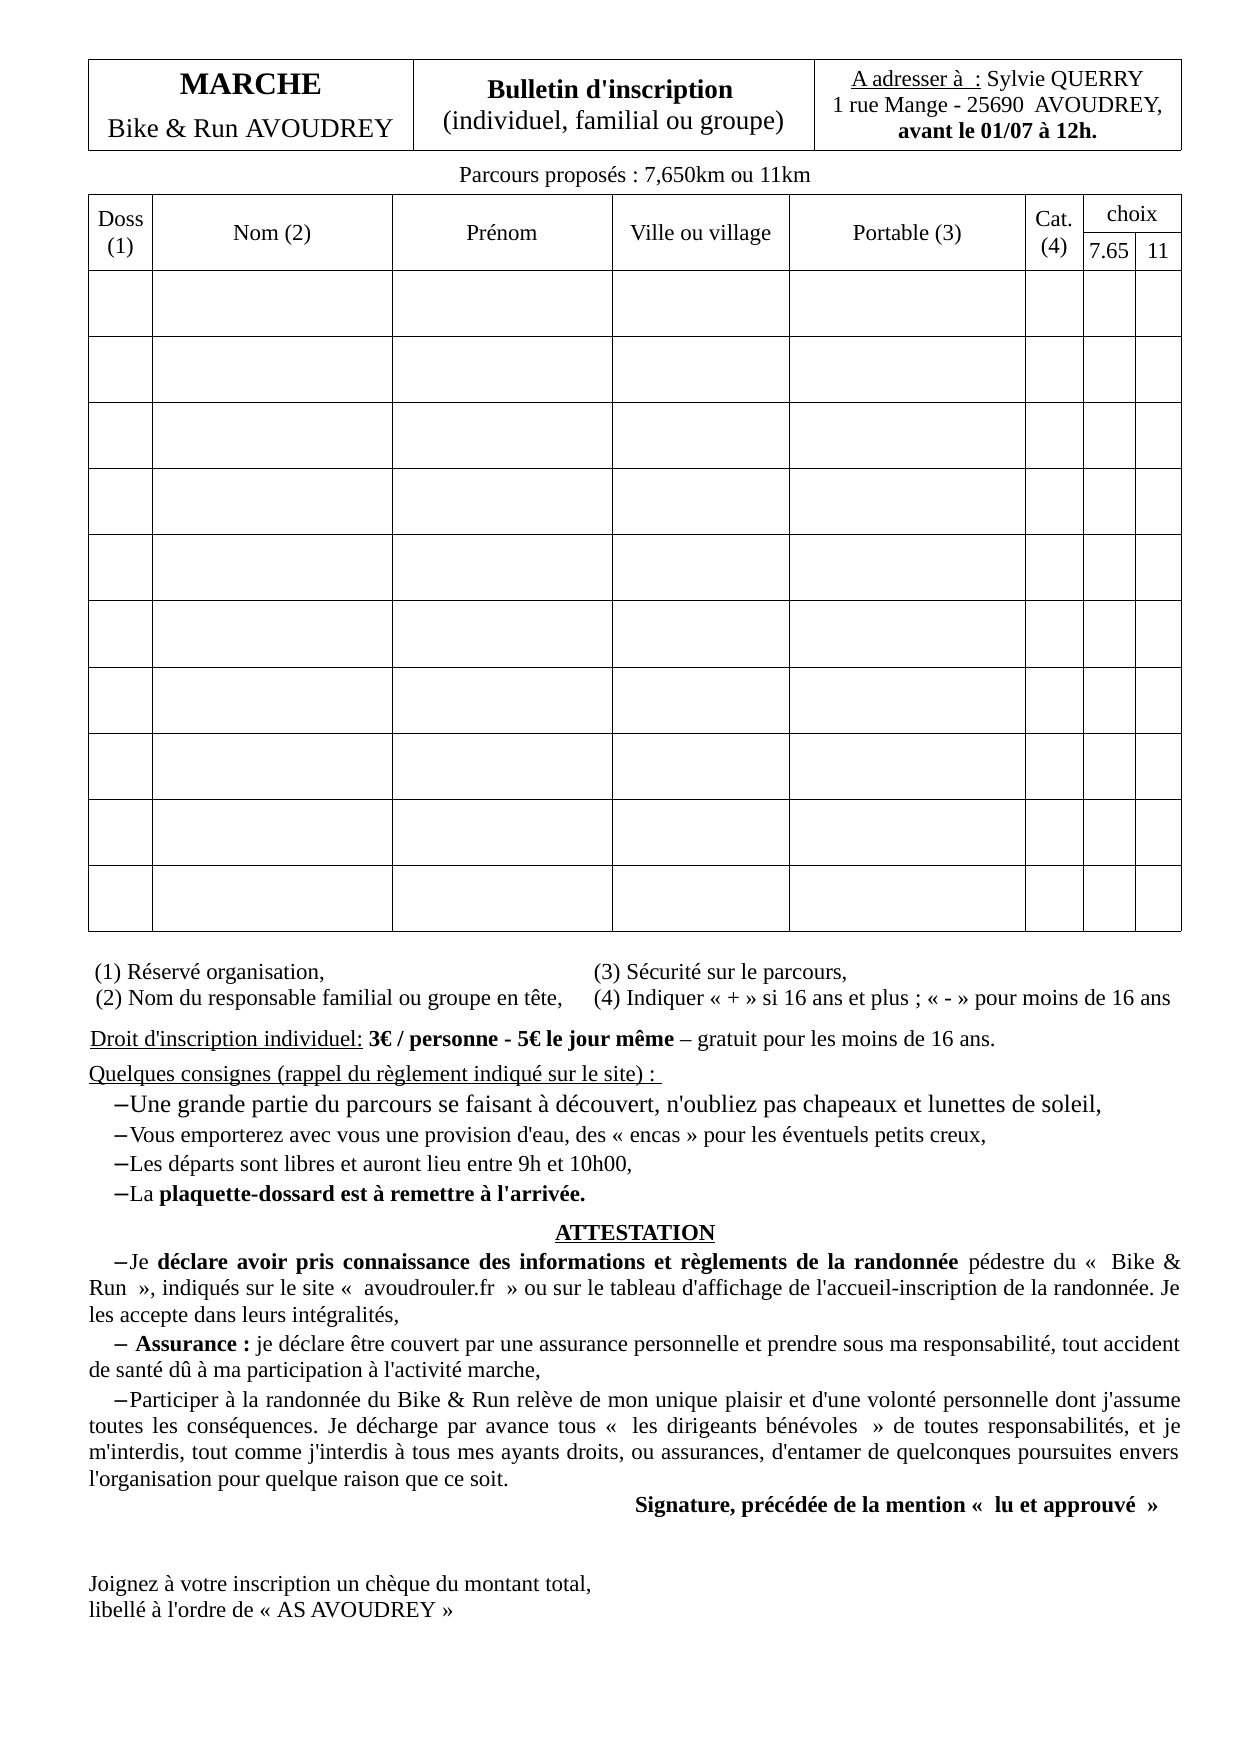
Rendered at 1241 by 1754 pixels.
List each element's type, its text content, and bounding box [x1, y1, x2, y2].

table_cell [1026, 866, 1083, 931]
table_cell [1026, 403, 1083, 468]
table_cell [1084, 800, 1135, 865]
table_cell [790, 271, 1025, 336]
text Joignez à votre inscription un chèque du montant total, libellé à l'ordre de « AS AVOUDREY » [88, 1570, 601, 1623]
table_cell [1136, 469, 1181, 534]
table_cell [153, 668, 392, 733]
table_cell [1136, 601, 1181, 667]
table_cell [89, 668, 152, 733]
list Vous emporterez avec vous une provision d'eau, des « encas » pour les éventuels petits creux, [88, 1121, 1181, 1148]
table_cell [153, 866, 392, 931]
table_cell [1084, 734, 1135, 799]
text ATTESTATION [88, 1219, 1181, 1245]
table_cell [393, 469, 612, 534]
table_cell [1026, 734, 1083, 799]
table_cell [1136, 866, 1181, 931]
table_cell [1026, 271, 1083, 336]
table_cell [89, 866, 152, 931]
table_cell [393, 601, 612, 667]
table_cell [153, 337, 392, 402]
table_cell [613, 668, 789, 733]
table_cell [1084, 469, 1135, 534]
table_cell [1136, 734, 1181, 799]
table_cell [1136, 271, 1181, 336]
list Participer à la randonnée du Bike & Run relève de mon unique plaisir et d'une volonté personnelle dont j'assume toutes les conséquences. Je décharge par avance tous « les dirigeants bénévoles » de toutes responsabilités, et je m'interdis, tout comme j'interdis à tous mes ayants droits, ou assurances, d'entamer de quelconques poursuites envers l'organisation pour quelque raison que ce soit. [88, 1386, 1181, 1491]
table_cell [89, 535, 152, 600]
table_cell [1136, 668, 1181, 733]
table_cell [89, 734, 152, 799]
table_cell [89, 601, 152, 667]
table_cell [790, 403, 1025, 468]
table_cell [790, 734, 1025, 799]
table_header Doss (1) [89, 195, 152, 270]
table_cell [613, 337, 789, 402]
table_cell [89, 403, 152, 468]
table_cell [790, 469, 1025, 534]
table_cell [393, 271, 612, 336]
table_cell [1084, 866, 1135, 931]
list Les départs sont libres et auront lieu entre 9h et 10h00, [88, 1151, 1181, 1177]
table_cell [1026, 337, 1083, 402]
table_header Ville ou village [613, 195, 789, 270]
table_cell [393, 535, 612, 600]
table_cell [89, 271, 152, 336]
table_cell [1136, 535, 1181, 600]
table_header Prénom [393, 195, 612, 270]
table_header (1) Réservé organisation, (2) Nom du responsable familial ou groupe en tête, [89, 952, 591, 1016]
table_cell [1084, 271, 1135, 336]
table_cell [1084, 403, 1135, 468]
table_cell [613, 403, 789, 468]
table_cell [89, 337, 152, 402]
table_header Nom (2) [153, 195, 392, 270]
table_cell [393, 337, 612, 402]
table_header Portable (3) [790, 195, 1025, 270]
table_cell 7,65 [1084, 233, 1135, 270]
table_cell 11 [1136, 233, 1181, 270]
text Signature, précédée de la mention « lu et approuvé » [635, 1491, 1181, 1517]
table_cell [153, 403, 392, 468]
list La plaquette-dossard est à remettre à l'arrivée. [88, 1180, 1181, 1207]
table_cell [393, 403, 612, 468]
list Je déclare avoir pris connaissance des informations et règlements de la randonnée pédestre du « Bike & Run », indiqués sur le site « avoudrouler.fr » ou sur le tableau d'affichage de l'accueil-inscription de la randonnée. Je les accepte dans leurs intégralités, [88, 1248, 1181, 1327]
table_cell [1084, 668, 1135, 733]
table_cell [153, 601, 392, 667]
table_cell [1084, 535, 1135, 600]
table_cell [393, 800, 612, 865]
table_cell [1026, 601, 1083, 667]
table_cell [1026, 668, 1083, 733]
table_cell [613, 800, 789, 865]
table_cell [1026, 535, 1083, 600]
table_cell [1084, 337, 1135, 402]
table_cell [393, 734, 612, 799]
table_cell [613, 535, 789, 600]
table_cell [1026, 800, 1083, 865]
table_cell [153, 800, 392, 865]
list Assurance : je déclare être couvert par une assurance personnelle et prendre sous ma responsabilité, tout accident de santé dû à ma participation à l'activité marche, [88, 1330, 1181, 1383]
table_cell [153, 469, 392, 534]
table_cell [393, 668, 612, 733]
table_cell [790, 668, 1025, 733]
table_header A adresser à : Sylvie QUERRY 1 rue Mange - 25690 AVOUDREY, avant le 01/07 à 12h. [815, 60, 1181, 150]
table_header Bulletin d'inscription (individuel, familial ou groupe) [414, 60, 814, 150]
table_cell [393, 866, 612, 931]
table_cell [613, 866, 789, 931]
table_header (3) Sécurité sur le parcours, (4) Indiquer « + » si 16 ans et plus ; « - » pour moins de 16 ans [591, 952, 1181, 1016]
table_cell [153, 734, 392, 799]
table_cell [1026, 469, 1083, 534]
table_cell [1084, 601, 1135, 667]
list Une grande partie du parcours se faisant à découvert, n'oubliez pas chapeaux et lunettes de soleil, [88, 1089, 1181, 1118]
table_cell [613, 601, 789, 667]
table_cell [89, 800, 152, 865]
table_header choix [1084, 195, 1181, 232]
table_cell [790, 866, 1025, 931]
list Droit d'inscription individuel: 3€ / personne - 5€ le jour même – gratuit pour les moins de 16 ans. [90, 1025, 1181, 1051]
table_cell [1136, 403, 1181, 468]
table_cell [89, 469, 152, 534]
table_cell [1136, 800, 1181, 865]
table_cell [153, 271, 392, 336]
table_header MARCHE Bike & Run AVOUDREY [89, 60, 413, 150]
table_cell [613, 734, 789, 799]
table_cell [790, 800, 1025, 865]
table_cell [790, 337, 1025, 402]
table_cell [790, 535, 1025, 600]
table_cell [1136, 337, 1181, 402]
table_cell [613, 271, 789, 336]
text Quelques consignes (rappel du règlement indiqué sur le site) : [88, 1060, 1181, 1087]
table_header Cat. (4) [1026, 195, 1083, 270]
text Parcours proposés : 7,650km ou 11km [88, 162, 1181, 188]
table_cell [613, 469, 789, 534]
table_cell [790, 601, 1025, 667]
table_cell [153, 535, 392, 600]
